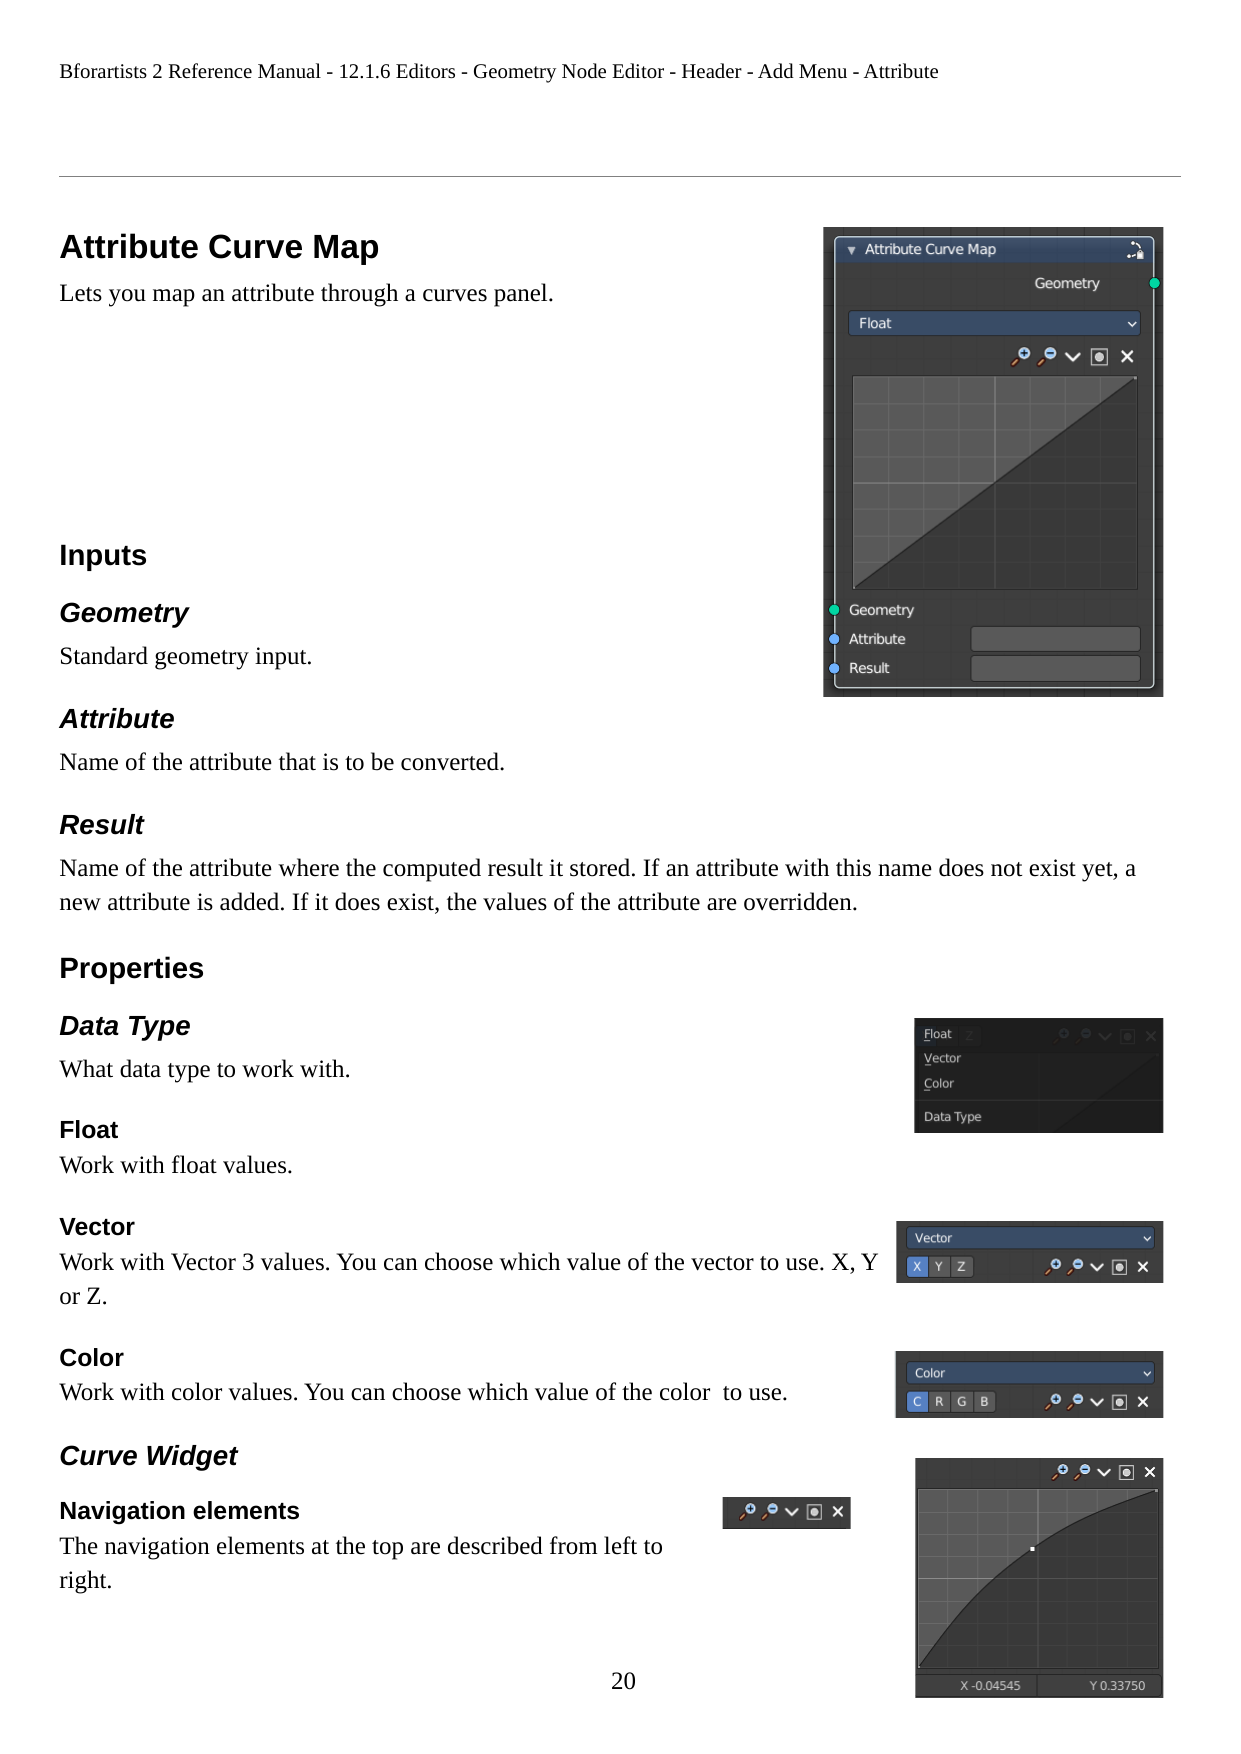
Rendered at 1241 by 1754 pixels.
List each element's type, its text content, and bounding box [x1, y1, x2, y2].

picture [914, 1018, 1164, 1133]
picture [894, 1351, 1164, 1418]
picture [915, 1458, 1164, 1698]
subtitle Attribute [59, 702, 1181, 734]
subtitle Color [59, 1343, 1181, 1371]
text Work with color values. You can choose which value of the color to use. [59, 1377, 894, 1406]
text Standard geometry input. [59, 641, 823, 669]
picture [722, 1497, 851, 1529]
subtitle [1164, 1496, 1181, 1524]
subtitle Navigation elements [59, 1496, 915, 1524]
subtitle Vector [59, 1212, 1181, 1240]
subtitle Result [59, 808, 1181, 840]
subtitle Attribute Curve Map [59, 227, 823, 265]
text What data type to work with. [59, 1054, 914, 1083]
text Lets you map an attribute through a curves panel. [59, 278, 823, 307]
subtitle Geometry [59, 596, 823, 628]
text Work with Vector 3 values. You can choose which value of the vector to use. X, Y or Z. [59, 1247, 1181, 1310]
text Work with float values. [59, 1150, 1181, 1179]
subtitle [1164, 596, 1181, 628]
subtitle Data Type [59, 1009, 1181, 1041]
subtitle Inputs [59, 538, 823, 571]
subtitle [1164, 538, 1181, 571]
subtitle [1164, 227, 1181, 265]
subtitle Float [59, 1116, 1181, 1144]
picture [896, 1221, 1164, 1283]
subtitle Curve Widget [59, 1439, 1181, 1471]
text The navigation elements at the top are described from left to right. [59, 1531, 915, 1594]
picture [823, 227, 1164, 697]
text Name of the attribute where the computed result it stored. If an attribute with this name does not exist yet, a new attribute is added. If it does exist, the values of the attribute are overridden. [59, 853, 1181, 916]
text Name of the attribute that is to be converted. [59, 747, 1181, 776]
subtitle Properties [59, 951, 1181, 984]
